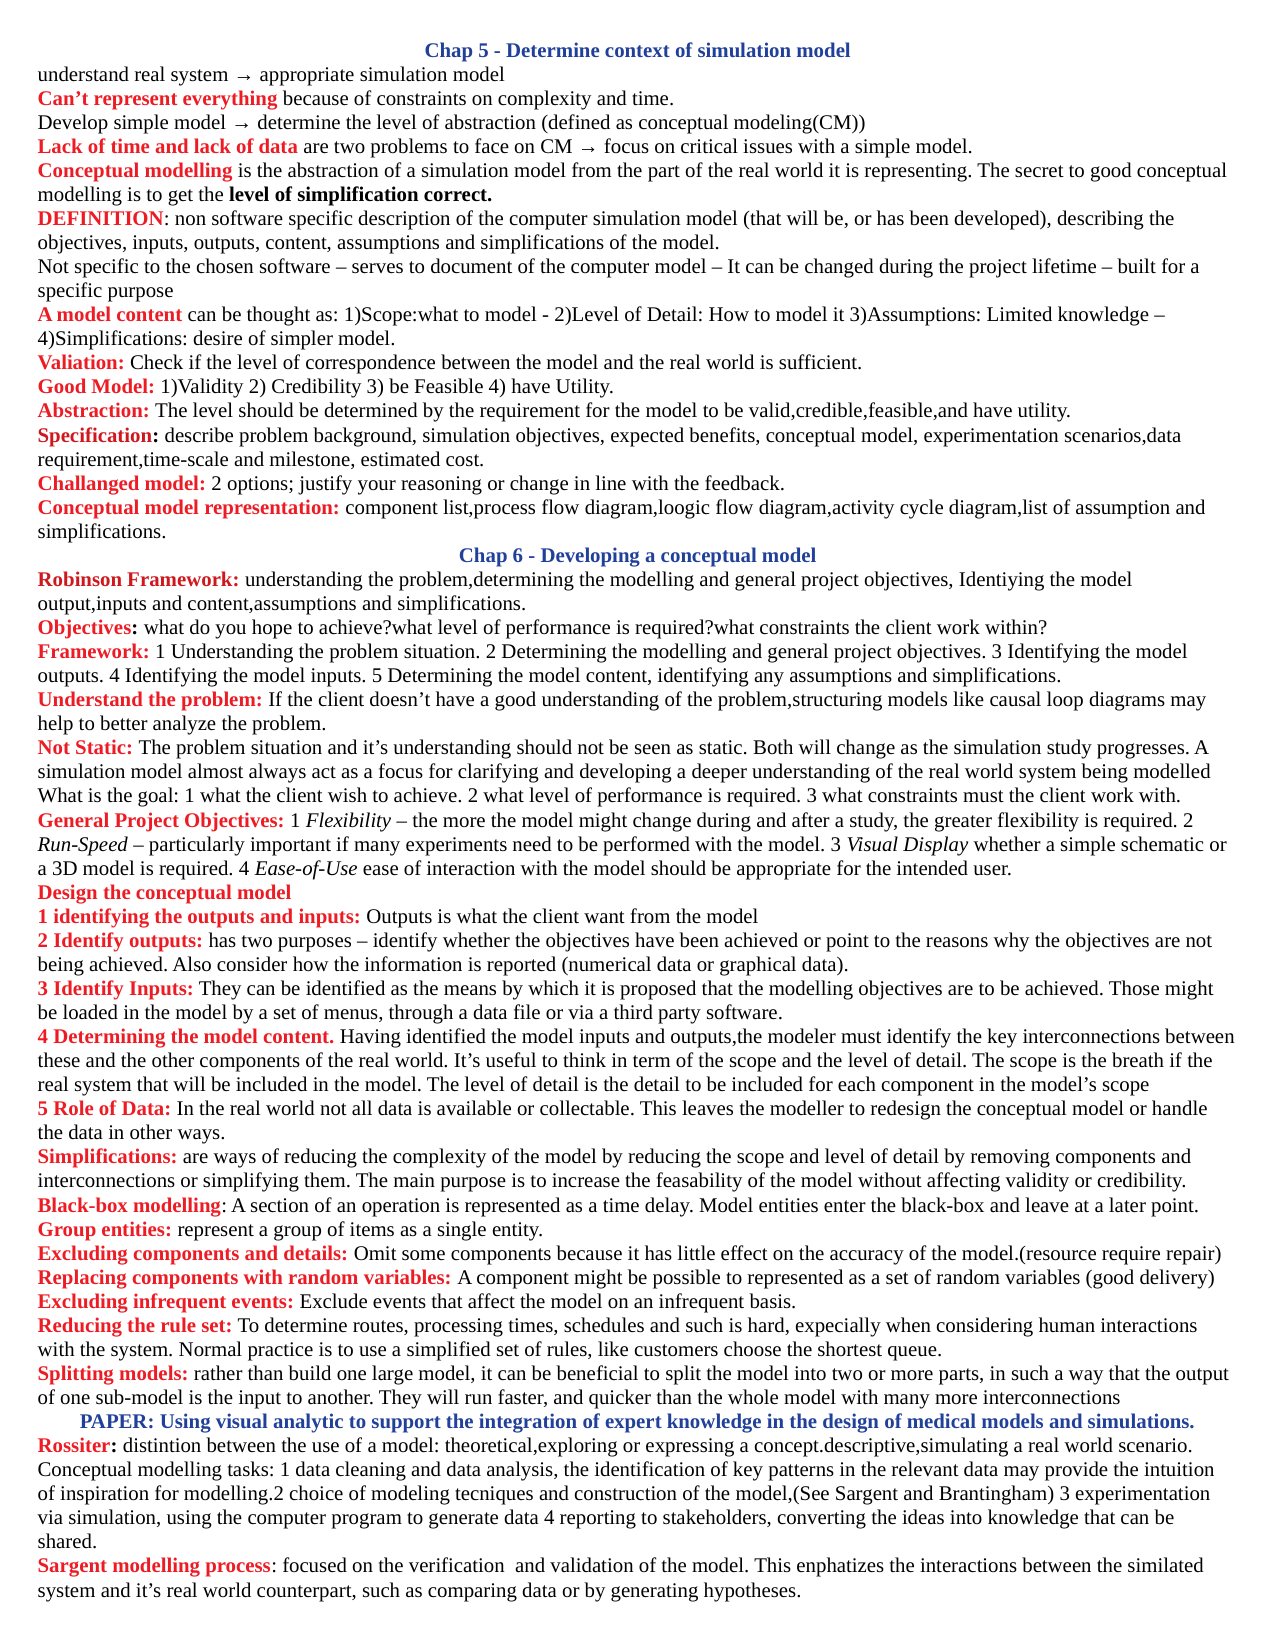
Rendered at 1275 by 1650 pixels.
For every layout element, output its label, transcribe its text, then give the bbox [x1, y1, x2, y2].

text Conceptual model representation: component list,process flow diagram,loogic flow diagram,activity cycle diagram,list of assumption and simplifications. [37, 495, 1237, 543]
text 5 Role of Data: In the real world not all data is available or collectable. This leaves the modeller to redesign the conceptual model or handle the data in other ways. [37, 1096, 1237, 1144]
text Chap 6 - Developing a conceptual model [37, 543, 1237, 567]
text Excluding components and details: Omit some components because it has little effect on the accuracy of the model.(resource require repair) [37, 1241, 1237, 1265]
text DEFINITION: non software specific description of the computer simulation model (that will be, or has been developed), describing the objectives, inputs, outputs, content, assumptions and simplifications of the model. [37, 206, 1237, 254]
text Valiation: Check if the level of correspondence between the model and the real world is sufficient. [37, 350, 1237, 374]
text PAPER: Using visual analytic to support the integration of expert knowledge in the design of medical models and simulations. [37, 1409, 1237, 1433]
text A model content can be thought as: 1)Scope:what to model - 2)Level of Detail: How to model it 3)Assumptions: Limited knowledge – 4)Simplifications: desire of simpler model. [37, 302, 1237, 350]
text Conceptual modelling is the abstraction of a simulation model from the part of the real world it is representing. The secret to good conceptual modelling is to get the level of simplification correct. [37, 158, 1237, 206]
text 1 identifying the outputs and inputs: Outputs is what the client want from the model [37, 904, 1237, 928]
text Simplifications: are ways of reducing the complexity of the model by reducing the scope and level of detail by removing components and interconnections or simplifying them. The main purpose is to increase the feasability of the model without affecting validity or credibility. [37, 1144, 1237, 1192]
text Can’t represent everything because of constraints on complexity and time. [37, 86, 1237, 110]
text Understand the problem: If the client doesn’t have a good understanding of the problem,structuring models like causal loop diagrams may help to better analyze the problem. [37, 687, 1237, 735]
text 2 Identify outputs: has two purposes – identify whether the objectives have been achieved or point to the reasons why the objectives are not being achieved. Also consider how the information is reported (numerical data or graphical data). [37, 928, 1237, 976]
text Not specific to the chosen software – serves to document of the computer model – It can be changed during the project lifetime – built for a specific purpose [37, 254, 1237, 302]
text Chap 5 - Determine context of simulation model [37, 37, 1237, 62]
text 4 Determining the model content. Having identified the model inputs and outputs,the modeler must identify the key interconnections between these and the other components of the real world. It’s useful to think in term of the scope and the level of detail. The scope is the breath if the real system that will be included in the model. The level of detail is the detail to be included for each component in the model’s scope [37, 1024, 1237, 1096]
text Replacing components with random variables: A component might be possible to represented as a set of random variables (good delivery) [37, 1265, 1237, 1289]
text Rossiter: distintion between the use of a model: theoretical,exploring or expressing a concept.descriptive,simulating a real world scenario. [37, 1433, 1237, 1457]
text Challanged model: 2 options; justify your reasoning or change in line with the feedback. [37, 471, 1237, 495]
text Black-box modelling: A section of an operation is represented as a time delay. Model entities enter the black-box and leave at a later point. [37, 1192, 1237, 1217]
text Framework: 1 Understanding the problem situation. 2 Determining the modelling and general project objectives. 3 Identifying the model outputs. 4 Identifying the model inputs. 5 Determining the model content, identifying any assumptions and simplifications. [37, 639, 1237, 687]
text Conceptual modelling tasks: 1 data cleaning and data analysis, the identification of key patterns in the relevant data may provide the intuition of inspiration for modelling.2 choice of modeling tecniques and construction of the model,(See Sargent and Brantingham) 3 experimentation via simulation, using the computer program to generate data 4 reporting to stakeholders, converting the ideas into knowledge that can be shared. [37, 1457, 1237, 1553]
text Splitting models: rather than build one large model, it can be beneficial to split the model into two or more parts, in such a way that the output of one sub-model is the input to another. They will run faster, and quicker than the whole model with many more interconnections [37, 1361, 1237, 1409]
text Objectives: what do you hope to achieve?what level of performance is required?what constraints the client work within? [37, 615, 1237, 639]
text Good Model: 1)Validity 2) Credibility 3) be Feasible 4) have Utility. [37, 374, 1237, 398]
text Reducing the rule set: To determine routes, processing times, schedules and such is hard, expecially when considering human interactions with the system. Normal practice is to use a simplified set of rules, like customers choose the shortest queue. [37, 1313, 1237, 1361]
text Not Static: The problem situation and it’s understanding should not be seen as static. Both will change as the simulation study progresses. A simulation model almost always act as a focus for clarifying and developing a deeper understanding of the real world system being modelled [37, 735, 1237, 783]
text Design the conceptual model [37, 880, 1237, 904]
text Sargent modelling process: focused on the verification and validation of the model. This enphatizes the interactions between the similated system and it’s real world counterpart, such as comparing data or by generating hypotheses. [37, 1553, 1237, 1602]
text Abstraction: The level should be determined by the requirement for the model to be valid,credible,feasible,and have utility. [37, 398, 1237, 422]
text Robinson Framework: understanding the problem,determining the modelling and general project objectives, Identiying the model output,inputs and content,assumptions and simplifications. [37, 567, 1237, 615]
text What is the goal: 1 what the client wish to achieve. 2 what level of performance is required. 3 what constraints must the client work with. [37, 783, 1237, 807]
text Excluding infrequent events: Exclude events that affect the model on an infrequent basis. [37, 1289, 1237, 1313]
text General Project Objectives: 1 Flexibility – the more the model might change during and after a study, the greater flexibility is required. 2 Run-Speed – particularly important if many experiments need to be performed with the model. 3 Visual Display whether a simple schematic or a 3D model is required. 4 Ease-of-Use ease of interaction with the model should be appropriate for the intended user. [37, 807, 1237, 880]
text Develop simple model → determine the level of abstraction (defined as conceptual modeling(CM)) [37, 110, 1237, 134]
text Specification: describe problem background, simulation objectives, expected benefits, conceptual model, experimentation scenarios,data requirement,time-scale and milestone, estimated cost. [37, 422, 1237, 471]
text Group entities: represent a group of items as a single entity. [37, 1217, 1237, 1241]
text understand real system → appropriate simulation model [37, 62, 1237, 86]
text Lack of time and lack of data are two problems to face on CM → focus on critical issues with a simple model. [37, 134, 1237, 158]
text 3 Identify Inputs: They can be identified as the means by which it is proposed that the modelling objectives are to be achieved. Those might be loaded in the model by a set of menus, through a data file or via a third party software. [37, 976, 1237, 1024]
